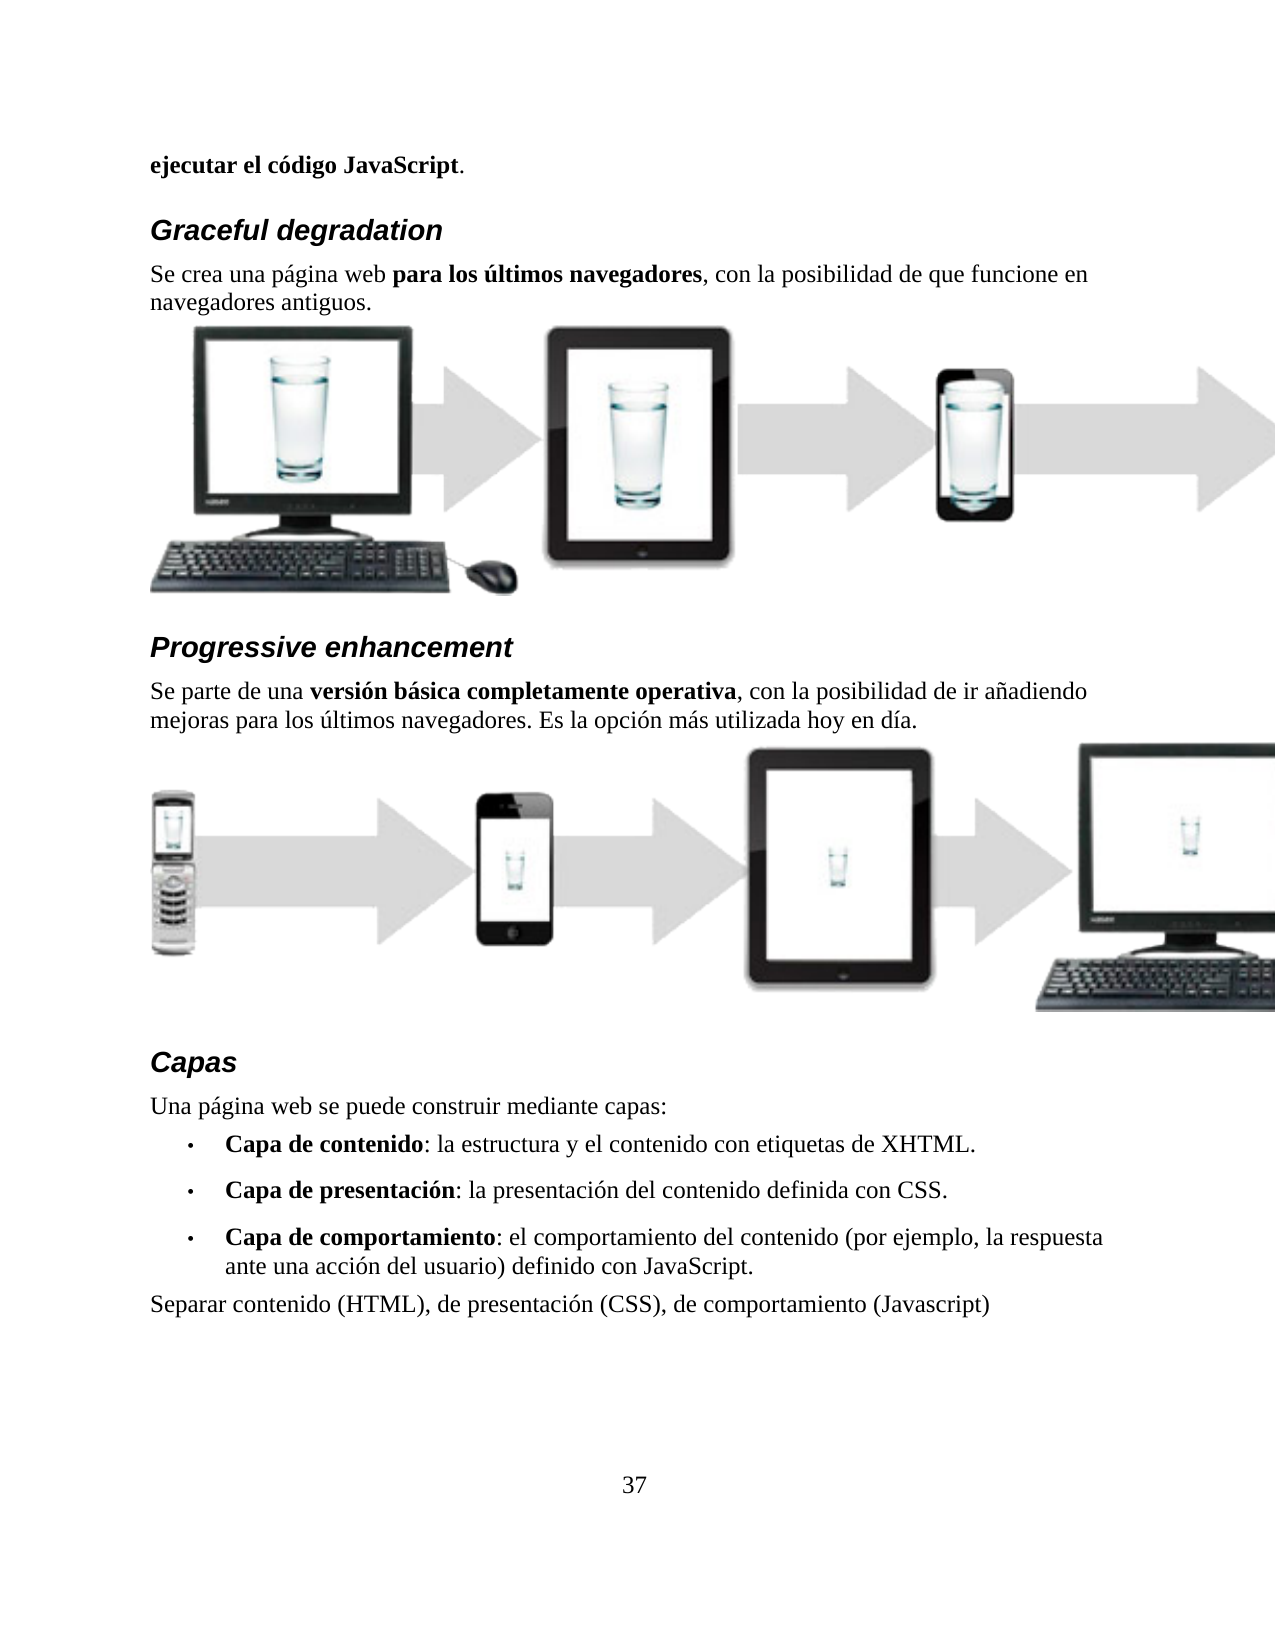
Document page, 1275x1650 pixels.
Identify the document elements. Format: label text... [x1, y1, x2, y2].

picture [150, 325, 1275, 596]
subtitle Graceful degradation [150, 213, 1125, 246]
list Capa de contenido: la estructura y el contenido con etiquetas de XHTML. [187, 1129, 1125, 1158]
list Capa de comportamiento: el comportamiento del contenido (por ejemplo, la respuesta ante una acción del usuario) definido con JavaScript. [187, 1222, 1125, 1280]
picture [150, 742, 1275, 1012]
subtitle Capas [150, 1045, 1125, 1079]
list Capa de presentación: la presentación del contenido definida con CSS. [187, 1176, 1125, 1204]
text Una página web se puede construir mediante capas: [150, 1091, 1125, 1120]
text Separar contenido (HTML), de presentación (CSS), de comportamiento (Javascript) [150, 1289, 1125, 1317]
text ejecutar el código JavaScript. [150, 150, 1125, 179]
subtitle Progressive enhancement [150, 630, 1125, 663]
text Se crea una página web para los últimos navegadores, con la posibilidad de que funcione en navegadores antiguos. [150, 259, 1125, 316]
text Se parte de una versión básica completamente operativa, con la posibilidad de ir añadiendo mejoras para los últimos navegadores. Es la opción más utilizada hoy en día. [150, 676, 1125, 733]
